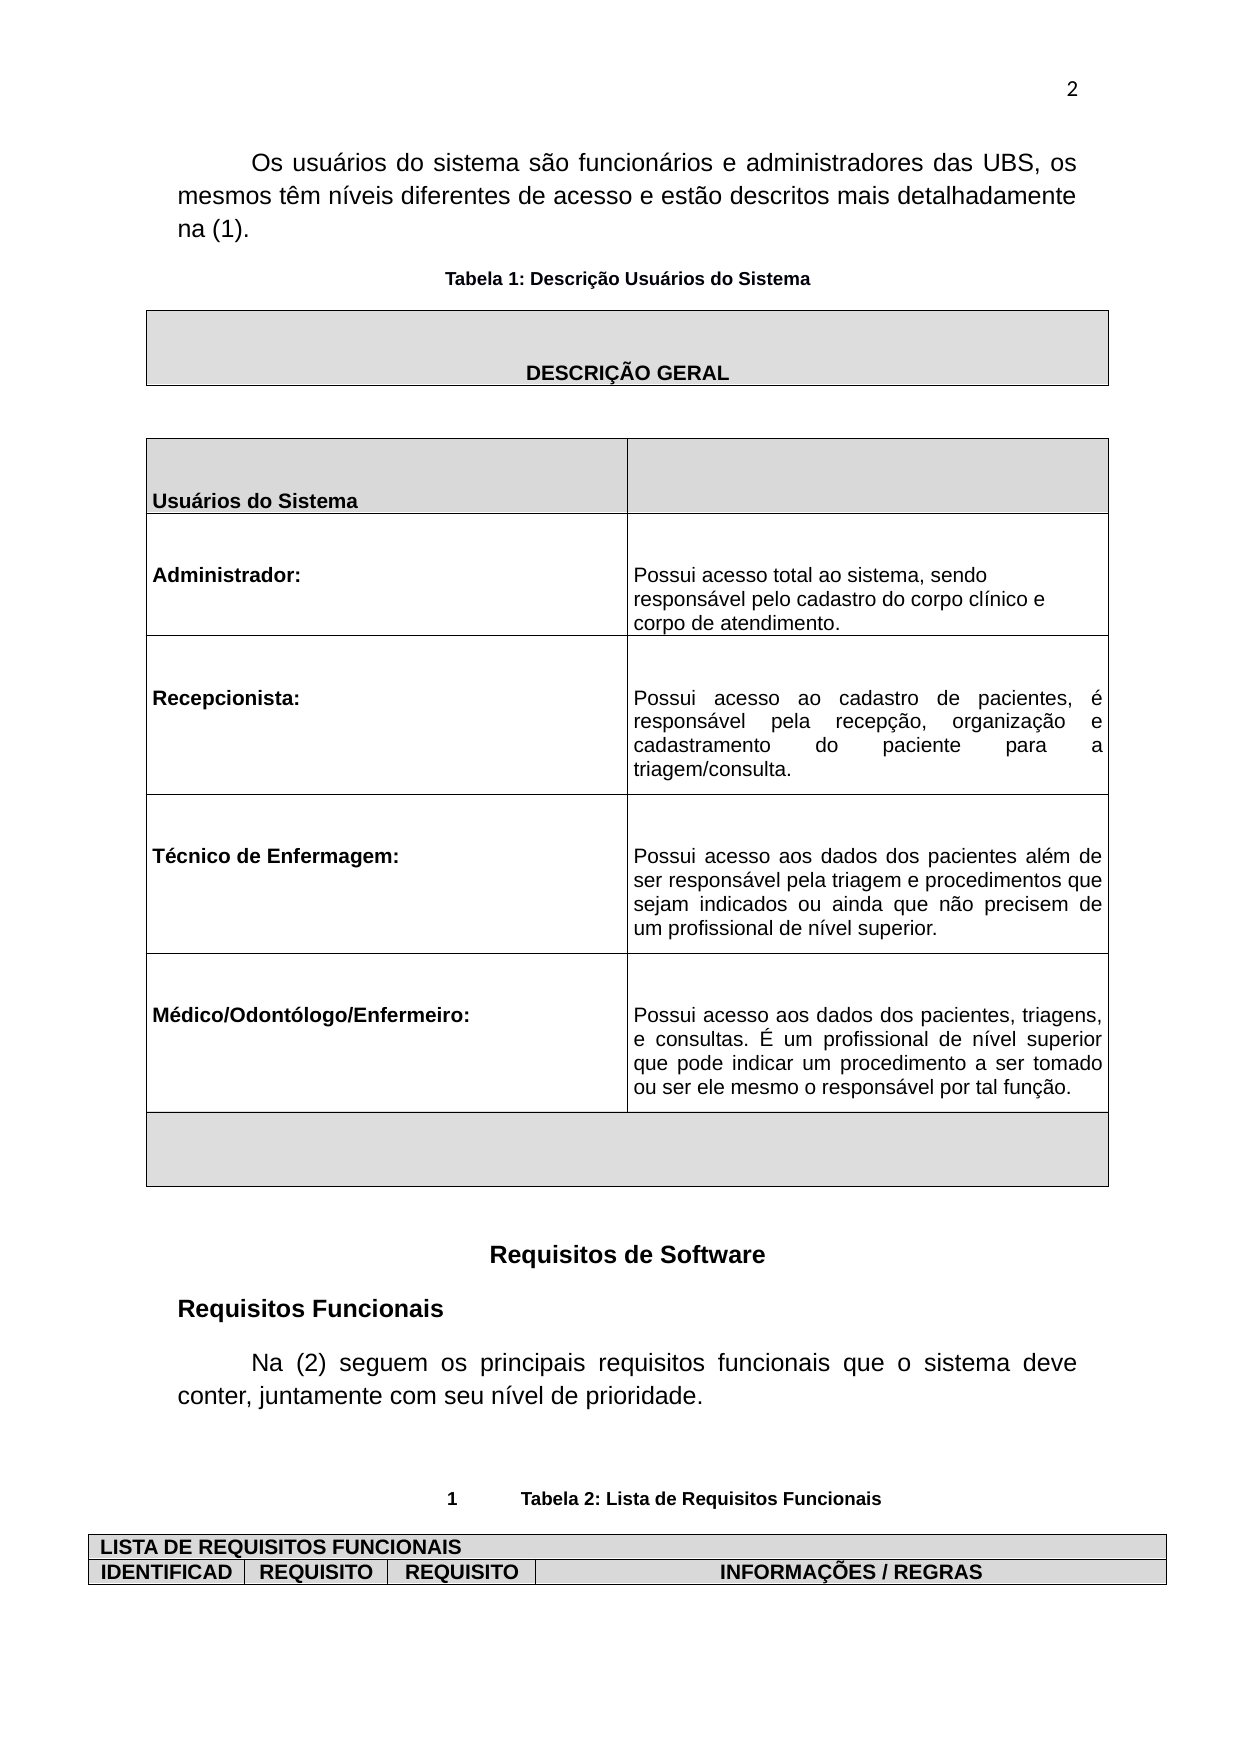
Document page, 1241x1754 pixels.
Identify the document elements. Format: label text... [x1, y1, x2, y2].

table_cell Médico/Odontólogo/Enfermeiro: [147, 954, 627, 1111]
table_header Usuários do Sistema [147, 439, 627, 512]
table_header LISTA DE REQUISITOS FUNCIONAIS [89, 1535, 1166, 1558]
text Requisitos Funcionais [177, 1294, 1078, 1323]
table_cell Possui acesso total ao sistema, sendo responsável pelo cadastro do corpo clínico e corpo de atendimento. [628, 514, 1108, 635]
table_header [628, 439, 1108, 512]
text Tabela 1: Descrição Usuários do Sistema [177, 268, 1078, 289]
table_cell REQUISITO [388, 1560, 535, 1583]
table_cell INFORMAÇÕES / REGRAS [536, 1560, 1166, 1583]
text Requisitos de Software [177, 1240, 1078, 1269]
list Tabela 2: Lista de Requisitos Funcionais [177, 1488, 1078, 1509]
table_cell REQUISITO [245, 1560, 387, 1583]
text Na (Tabela 2) seguem os principais requisitos funcionais que o sistema deve conter, juntamente com seu nível de prioridade. [177, 1348, 1078, 1410]
table_cell Administrador: [147, 514, 627, 635]
table_header DESCRIÇÃO GERAL [147, 311, 1108, 384]
table_cell Possui acesso aos dados dos pacientes, triagens, e consultas. É um profissional de nível superior que pode indicar um procedimento a ser tomado ou ser ele mesmo o responsável por tal função. [628, 954, 1108, 1111]
table_cell Técnico de Enfermagem: [147, 795, 627, 953]
text Os usuários do sistema são funcionários e administradores das UBS, os mesmos têm níveis diferentes de acesso e estão descritos mais detalhadamente na (Tabela 1). [177, 148, 1078, 242]
table_cell IDENTIFICAD [89, 1560, 244, 1583]
table_cell [147, 1113, 1108, 1186]
table_cell Possui acesso ao cadastro de pacientes, é responsável pela recepção, organização e cadastramento do paciente para a triagem/consulta. [628, 636, 1108, 794]
table_cell Recepcionista: [147, 636, 627, 794]
table_cell Possui acesso aos dados dos pacientes além de ser responsável pela triagem e procedimentos que sejam indicados ou ainda que não precisem de um profissional de nível superior. [628, 795, 1108, 953]
